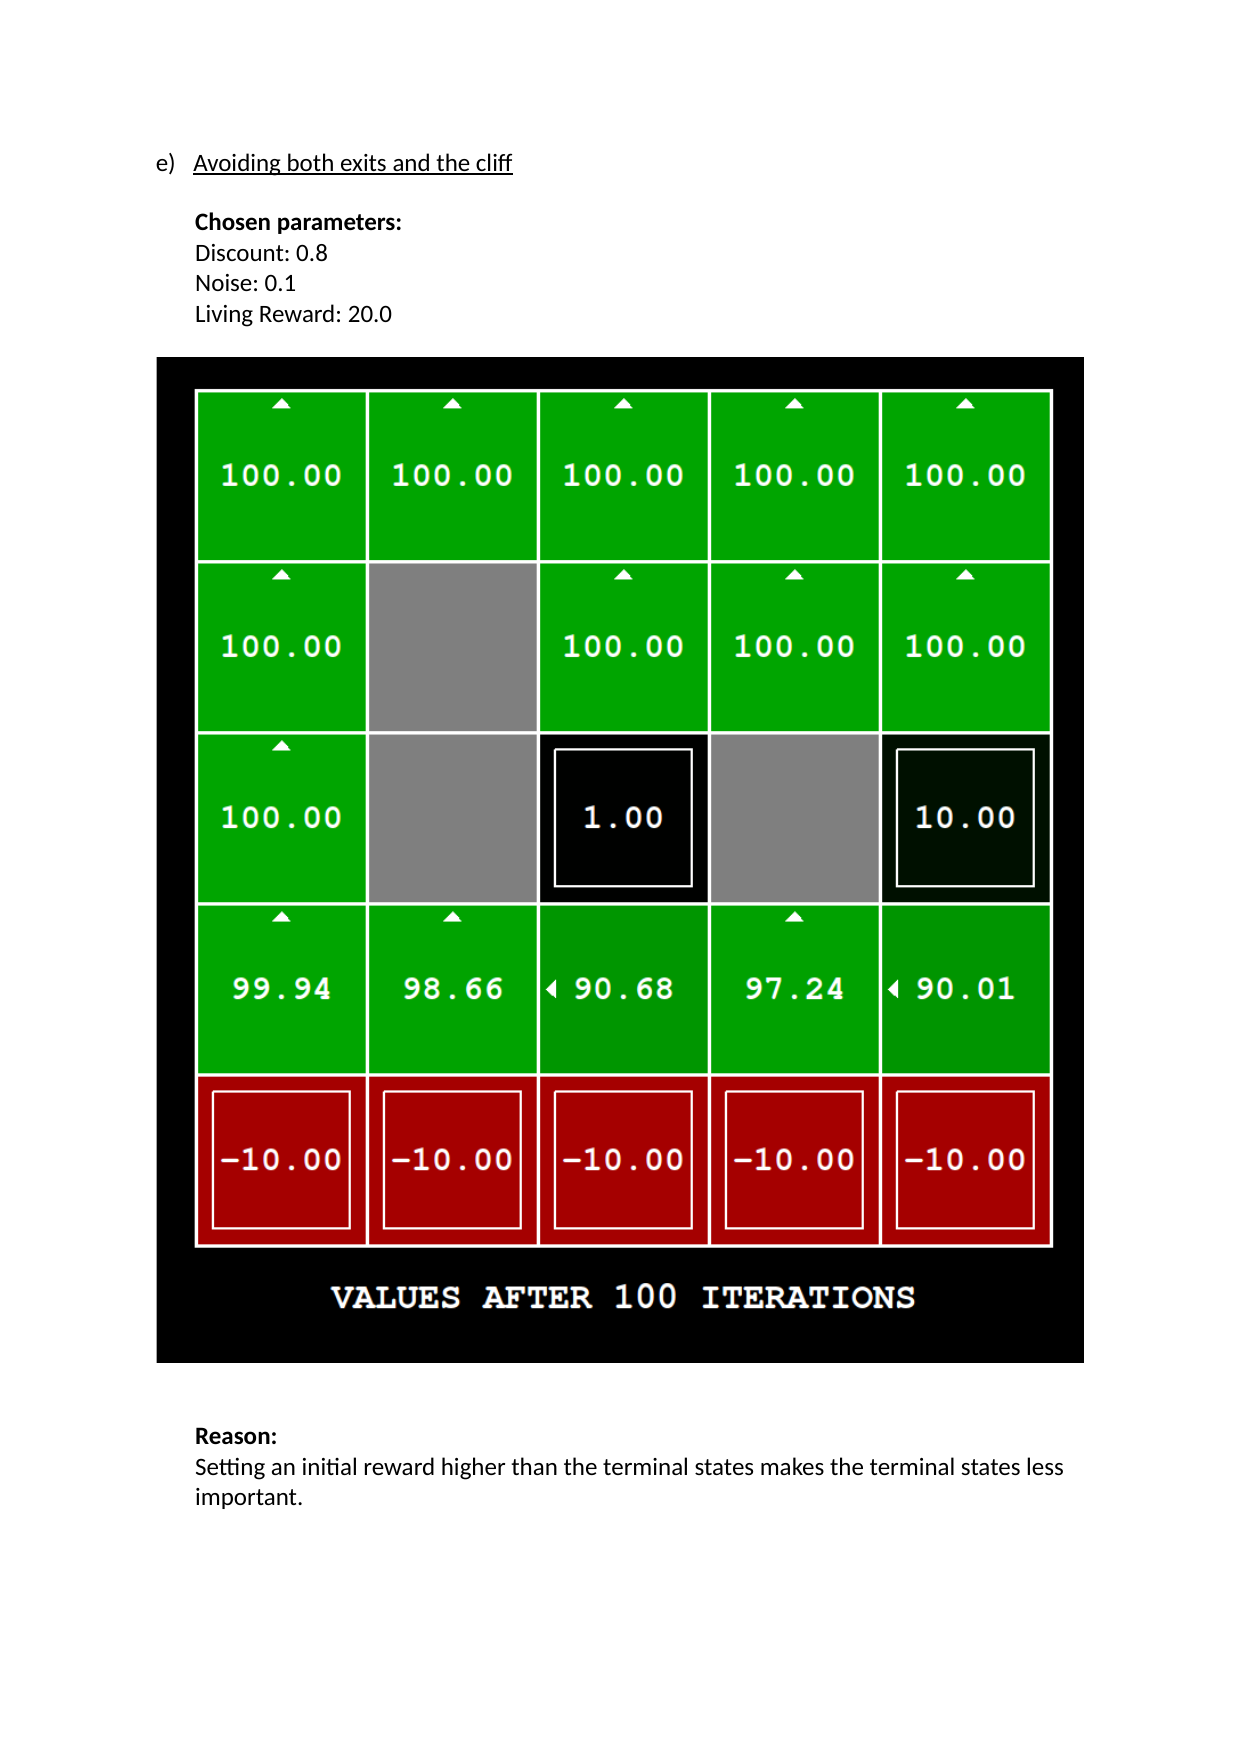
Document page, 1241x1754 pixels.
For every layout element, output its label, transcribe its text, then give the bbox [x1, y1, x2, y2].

text Chosen parameters: [195, 206, 1122, 237]
list Avoiding both exits and the cliff [156, 147, 1122, 177]
picture [156, 357, 1084, 1363]
text Living Reward: 20.0 [195, 298, 1122, 328]
text Discount: 0.8 [195, 237, 1122, 267]
text Noise: 0.1 [195, 267, 1122, 298]
text Setting an initial reward higher than the terminal states makes the terminal states less important. [195, 1451, 1122, 1512]
text Reason: [195, 1420, 1122, 1451]
